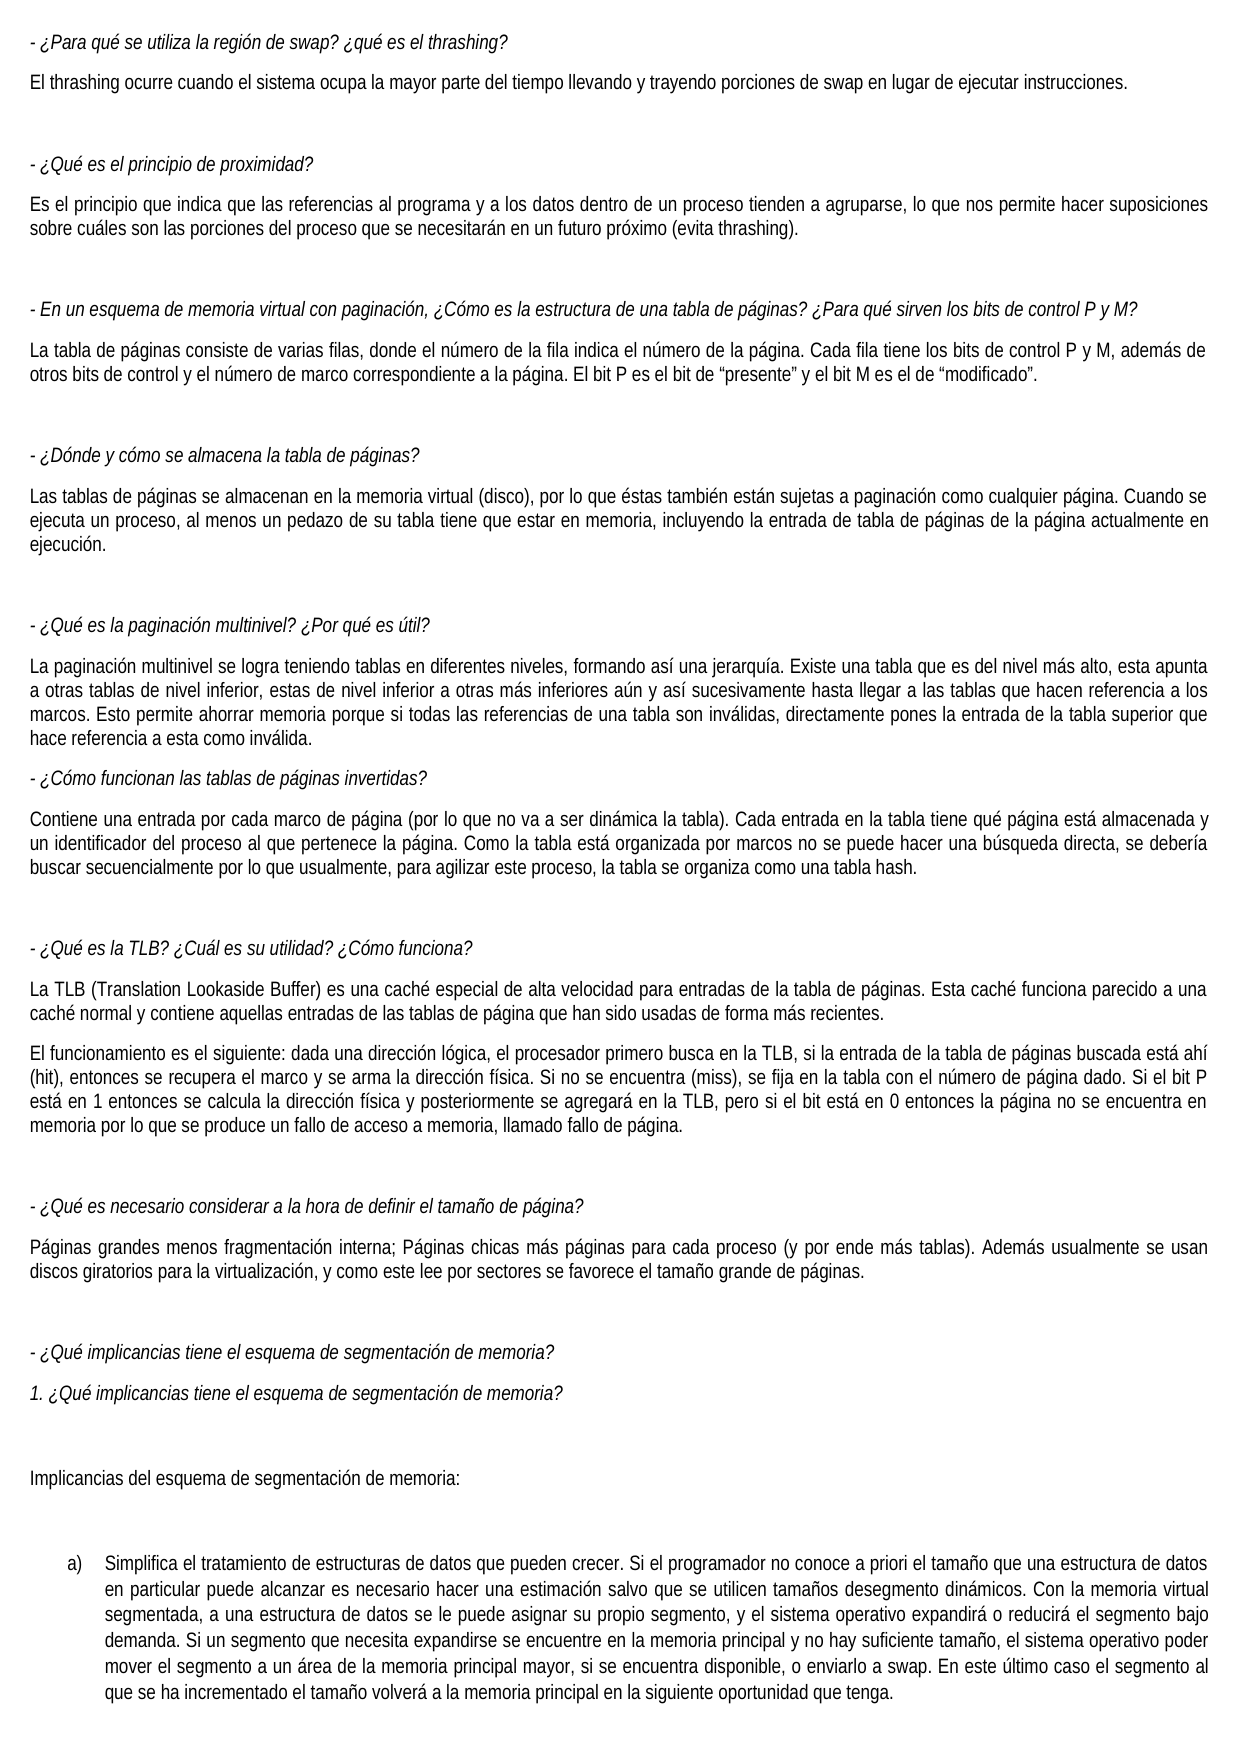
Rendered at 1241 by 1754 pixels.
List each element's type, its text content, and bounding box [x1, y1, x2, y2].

text - ¿Cómo funcionan las tablas de páginas invertidas? [29, 766, 1211, 790]
text - ¿Qué implicancias tiene el esquema de segmentación de memoria? [29, 1340, 1211, 1364]
text La paginación multinivel se logra teniendo tablas en diferentes niveles, formando así una jerarquía. Existe una tabla que es del nivel más alto, esta apunta a otras tablas de nivel inferior, estas de nivel inferior a otras más inferiores aún y así sucesivamente hasta llegar a las tablas que hacen referencia a los marcos. Esto permite ahorrar memoria porque si todas las referencias de una tabla son inválidas, directamente pones la entrada de la tabla superior que hace referencia a esta como inválida. [29, 653, 1211, 749]
text La TLB (Translation Lookaside Buffer) es una caché especial de alta velocidad para entradas de la tabla de páginas. Esta caché funciona parecido a una caché normal y contiene aquellas entradas de las tablas de página que han sido usadas de forma más recientes. [29, 976, 1211, 1024]
text 1. ¿Qué implicancias tiene el esquema de segmentación de memoria? [29, 1381, 1211, 1404]
text Implicancias del esquema de segmentación de memoria: [29, 1466, 1211, 1489]
text - ¿Para qué se utiliza la región de swap? ¿qué es el thrashing? [29, 29, 1211, 53]
text - En un esquema de memoria virtual con paginación, ¿Cómo es la estructura de una tabla de páginas? ¿Para qué sirven los bits de control P y M? [29, 297, 1211, 321]
text - ¿Qué es el principio de proximidad? [29, 151, 1211, 175]
text El funcionamiento es el siguiente: dada una dirección lógica, el procesador primero busca en la TLB, si la entrada de la tabla de páginas buscada está ahí (hit), entonces se recupera el marco y se arma la dirección física. Si no se encuentra (miss), se fija en la tabla con el número de página dado. Si el bit P está en 1 entonces se calcula la dirección física y posteriormente se agregará en la TLB, pero si el bit está en 0 entonces la página no se encuentra en memoria por lo que se produce un fallo de acceso a memoria, llamado fallo de página. [29, 1041, 1211, 1137]
text Es el principio que indica que las referencias al programa y a los datos dentro de un proceso tienden a agruparse, lo que nos permite hacer suposiciones sobre cuáles son las porciones del proceso que se necesitarán en un futuro próximo (evita thrashing). [29, 192, 1211, 240]
text - ¿Qué es la TLB? ¿Cuál es su utilidad? ¿Cómo funciona? [29, 936, 1211, 960]
text La tabla de páginas consiste de varias filas, donde el número de la fila indica el número de la página. Cada fila tiene los bits de control P y M, además de otros bits de control y el número de marco correspondiente a la página. El bit P es el bit de “presente” y el bit M es el de “modificado”. [29, 338, 1211, 386]
text - ¿Qué es necesario considerar a la hora de definir el tamaño de página? [29, 1194, 1211, 1218]
text Páginas grandes menos fragmentación interna; Páginas chicas más páginas para cada proceso (y por ende más tablas). Además usualmente se usan discos giratorios para la virtualización, y como este lee por sectores se favorece el tamaño grande de páginas. [29, 1235, 1211, 1283]
list Simplifica el tratamiento de estructuras de datos que pueden crecer. Si el programador no conoce a priori el tamaño que una estructura de datos en particular puede alcanzar es necesario hacer una estimación salvo que se utilicen tamaños desegmento dinámicos. Con la memoria virtual segmentada, a una estructura de datos se le puede asignar su propio segmento, y el sistema operativo expandirá o reducirá el segmento bajo demanda. Si un segmento que necesita expandirse se encuentre en la memoria principal y no hay suficiente tamaño, el sistema operativo poder mover el segmento a un área de la memoria principal mayor, si se encuentra disponible, o enviarlo a swap. En este último caso el segmento al que se ha incrementado el tamaño volverá a la memoria principal en la siguiente oportunidad que tenga. [67, 1551, 1211, 1704]
text Contiene una entrada por cada marco de página (por lo que no va a ser dinámica la tabla). Cada entrada en la tabla tiene qué página está almacenada y un identificador del proceso al que pertenece la página. Como la tabla está organizada por marcos no se puede hacer una búsqueda directa, se debería buscar secuencialmente por lo que usualmente, para agilizar este proceso, la tabla se organiza como una tabla hash. [29, 807, 1211, 878]
text Las tablas de páginas se almacenan en la memoria virtual (disco), por lo que éstas también están sujetas a paginación como cualquier página. Cuando se ejecuta un proceso, al menos un pedazo de su tabla tiene que estar en memoria, incluyendo la entrada de tabla de páginas de la página actualmente en ejecución. [29, 484, 1211, 556]
text - ¿Dónde y cómo se almacena la tabla de páginas? [29, 443, 1211, 467]
text - ¿Qué es la paginación multinivel? ¿Por qué es útil? [29, 613, 1211, 637]
text El thrashing ocurre cuando el sistema ocupa la mayor parte del tiempo llevando y trayendo porciones de swap en lugar de ejecutar instrucciones. [29, 70, 1211, 94]
